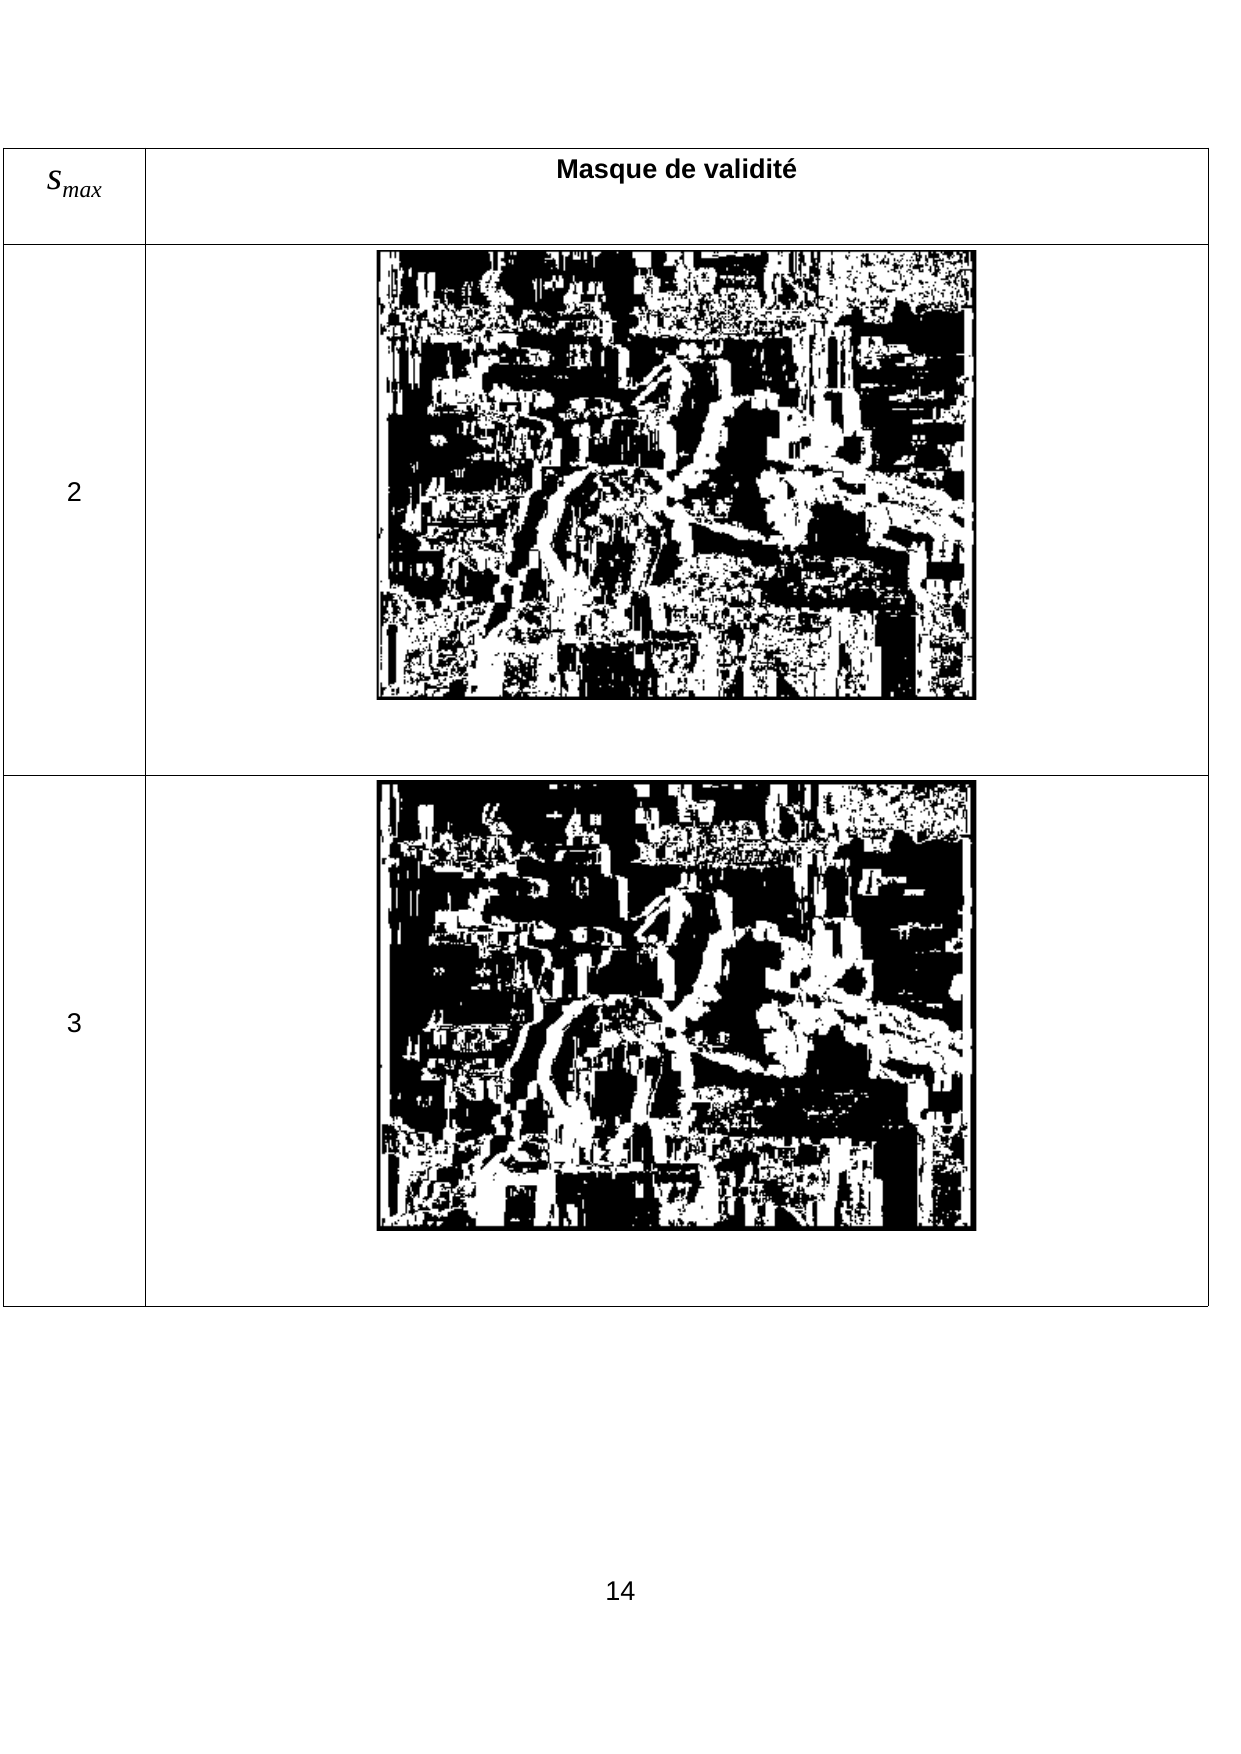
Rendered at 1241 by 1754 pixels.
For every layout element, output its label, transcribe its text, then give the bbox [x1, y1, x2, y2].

table_header Masque de validité [146, 149, 1208, 244]
table_cell [146, 245, 1208, 775]
picture [376, 250, 977, 700]
table_header [4, 149, 145, 244]
table_cell 3 [4, 776, 145, 1306]
picture [376, 780, 977, 1231]
table_cell 2 [4, 245, 145, 775]
table_cell [146, 776, 1208, 1306]
